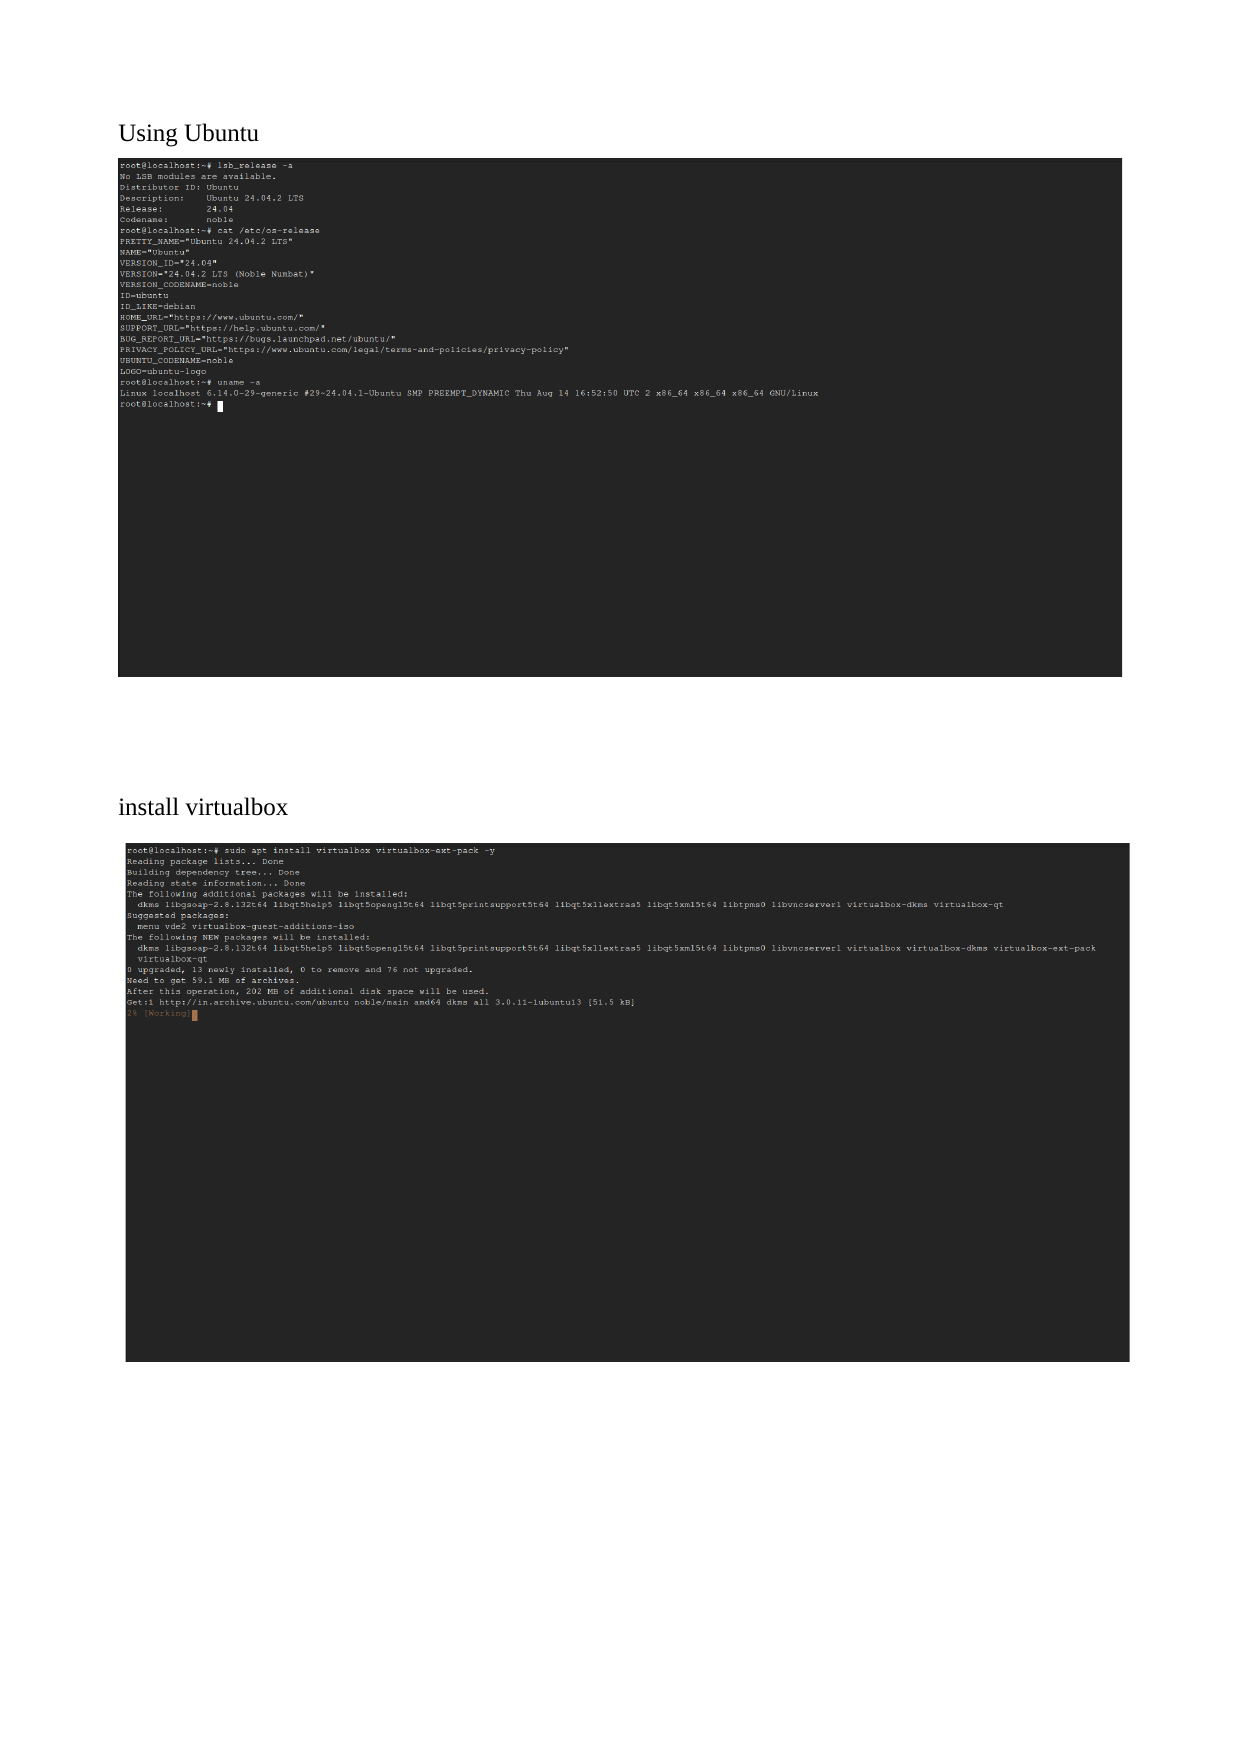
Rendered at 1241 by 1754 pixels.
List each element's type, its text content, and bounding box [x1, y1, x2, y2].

text Using Ubuntu [118, 118, 1122, 147]
text install virtualbox [118, 792, 1122, 821]
picture [118, 158, 1123, 677]
picture [125, 843, 1130, 1362]
